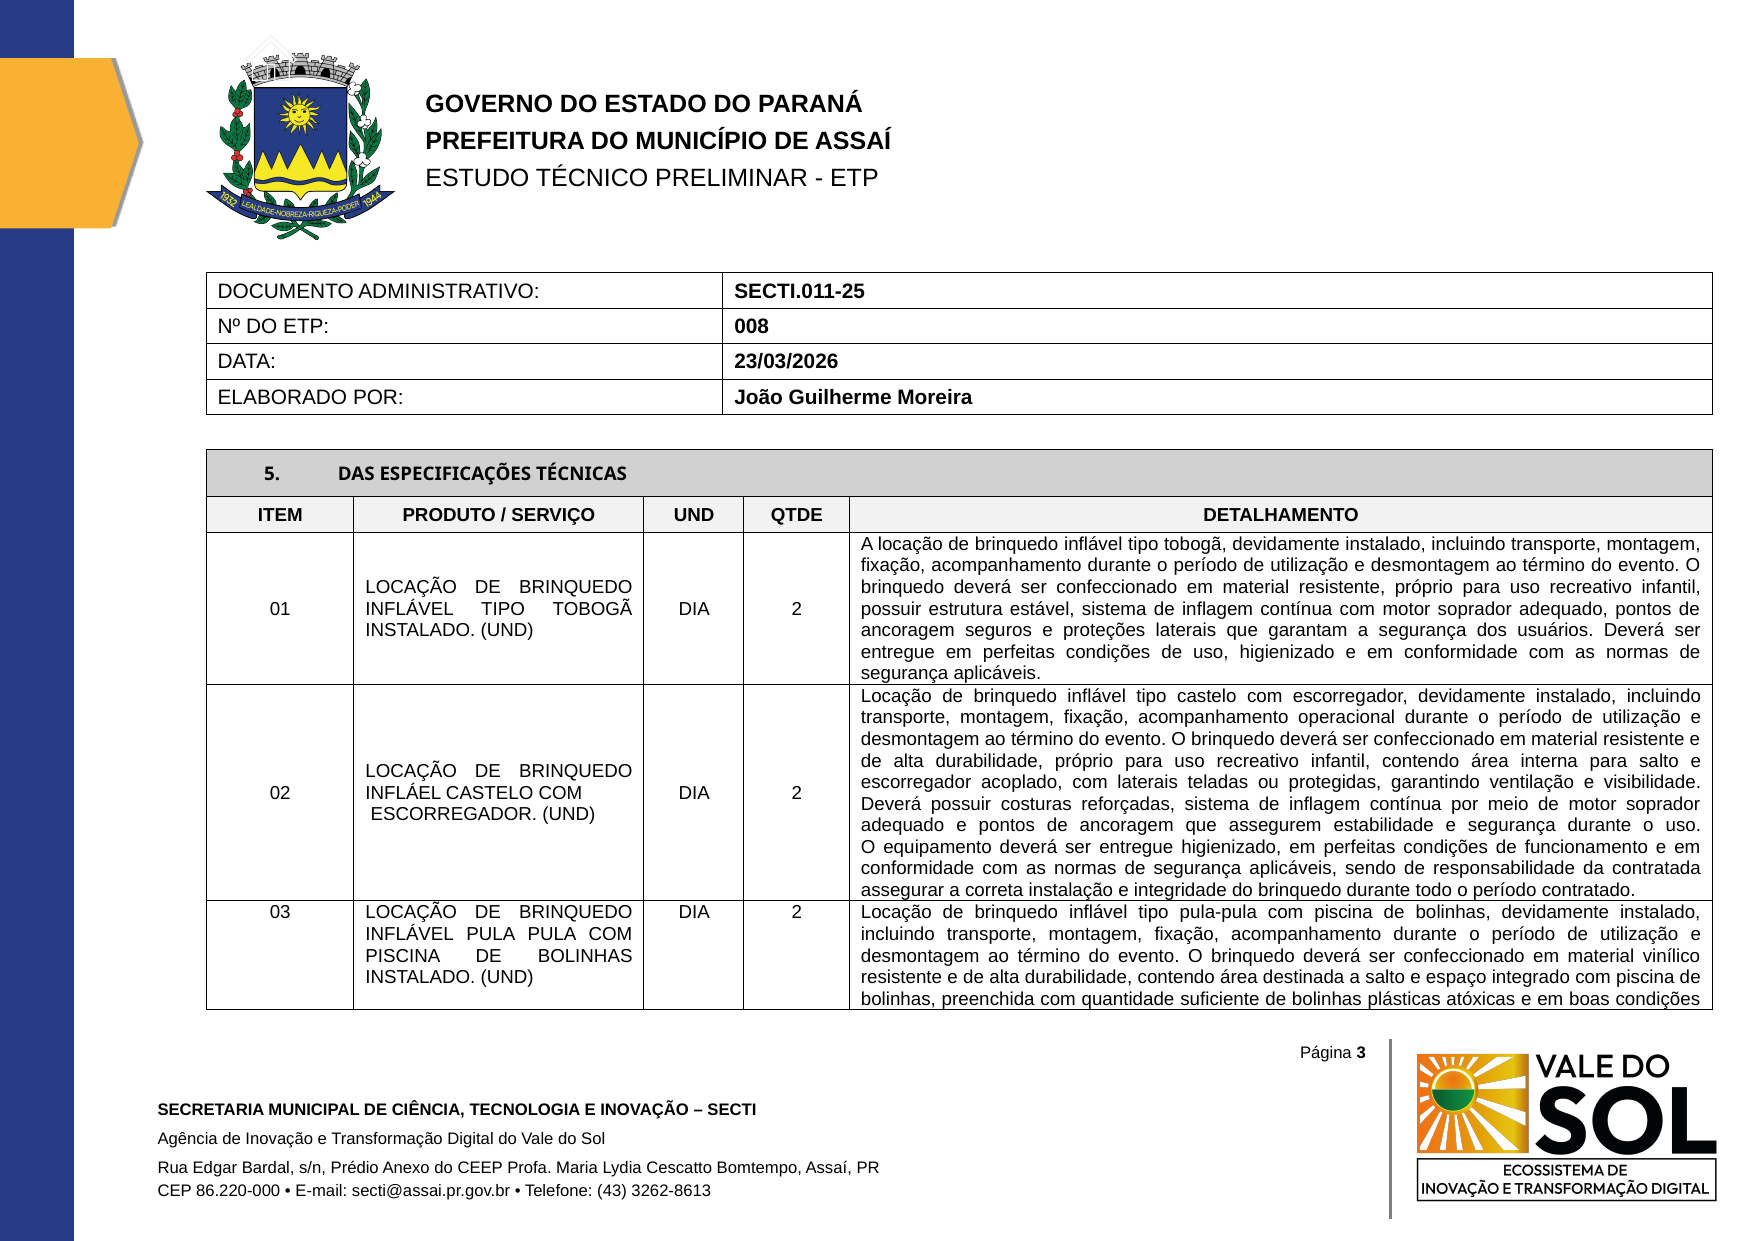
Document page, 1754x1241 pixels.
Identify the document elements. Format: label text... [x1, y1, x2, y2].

table_cell PRODUTO / SERVIÇO [354, 497, 643, 532]
table_cell 01 [207, 533, 353, 684]
table_cell LOCAÇÃO DE BRINQUEDO INFLÁVEL TIPO TOBOGÃ INSTALADO. (UND) [354, 533, 643, 684]
table_cell Locação de brinquedo inflável tipo pula-pula com piscina de bolinhas, devidamente instalado, incluindo transporte, montagem, fixação, acompanhamento durante o período de utilização e desmontagem ao término do evento. O brinquedo deverá ser confeccionado em material vinílico resistente e de alta durabilidade, contendo área destinada a salto e espaço integrado com piscina de bolinhas, preenchida com quantidade suficiente de bolinhas plásticas atóxicas e em boas condições [850, 901, 1712, 1009]
table_cell UND [644, 497, 743, 532]
table_cell Locação de brinquedo inflável tipo castelo com escorregador, devidamente instalado, incluindo transporte, montagem, fixação, acompanhamento operacional durante o período de utilização e desmontagem ao término do evento. O brinquedo deverá ser confeccionado em material resistente e de alta durabilidade, próprio para uso recreativo infantil, contendo área interna para salto e escorregador acoplado, com laterais teladas ou protegidas, garantindo ventilação e visibilidade. Deverá possuir costuras reforçadas, sistema de inflagem contínua por meio de motor soprador adequado e pontos de ancoragem que assegurem estabilidade e segurança durante o uso. O equipamento deverá ser entregue higienizado, em perfeitas condições de funcionamento e em conformidade com as normas de segurança aplicáveis, sendo de responsabilidade da contratada assegurar a correta instalação e integridade do brinquedo durante todo o período contratado. [850, 685, 1712, 900]
table_header DAS ESPECIFICAÇÕES TÉCNICAS [207, 450, 1712, 496]
picture [248, 47, 263, 60]
picture [254, 47, 288, 79]
table_cell 02 [207, 685, 353, 900]
table_cell QTDE [744, 497, 849, 532]
picture [203, 47, 398, 246]
table_cell 2 [744, 901, 849, 1009]
table_cell DETALHAMENTO [850, 497, 1712, 532]
picture [1411, 1048, 1722, 1210]
table_cell LOCAÇÃO DE BRINQUEDO INFLÁEL CASTELO COM ESCORREGADOR. (UND) [354, 685, 643, 900]
table_cell 2 [744, 533, 849, 684]
picture [279, 47, 294, 60]
table_cell DIA [644, 533, 743, 684]
table_cell LOCAÇÃO DE BRINQUEDO INFLÁVEL PULA PULA COM PISCINA DE BOLINHAS INSTALADO. (UND) [354, 901, 643, 1009]
table_cell DIA [644, 901, 743, 1009]
table_cell 03 [207, 901, 353, 1009]
table_cell ITEM [207, 497, 353, 532]
table_cell A locação de brinquedo inflável tipo tobogã, devidamente instalado, incluindo transporte, montagem, fixação, acompanhamento durante o período de utilização e desmontagem ao término do evento. O brinquedo deverá ser confeccionado em material resistente, próprio para uso recreativo infantil, possuir estrutura estável, sistema de inflagem contínua com motor soprador adequado, pontos de ancoragem seguros e proteções laterais que garantam a segurança dos usuários. Deverá ser entregue em perfeitas condições de uso, higienizado e em conformidade com as normas de segurança aplicáveis. [850, 533, 1712, 684]
table_cell DIA [644, 685, 743, 900]
table_cell 2 [744, 685, 849, 900]
